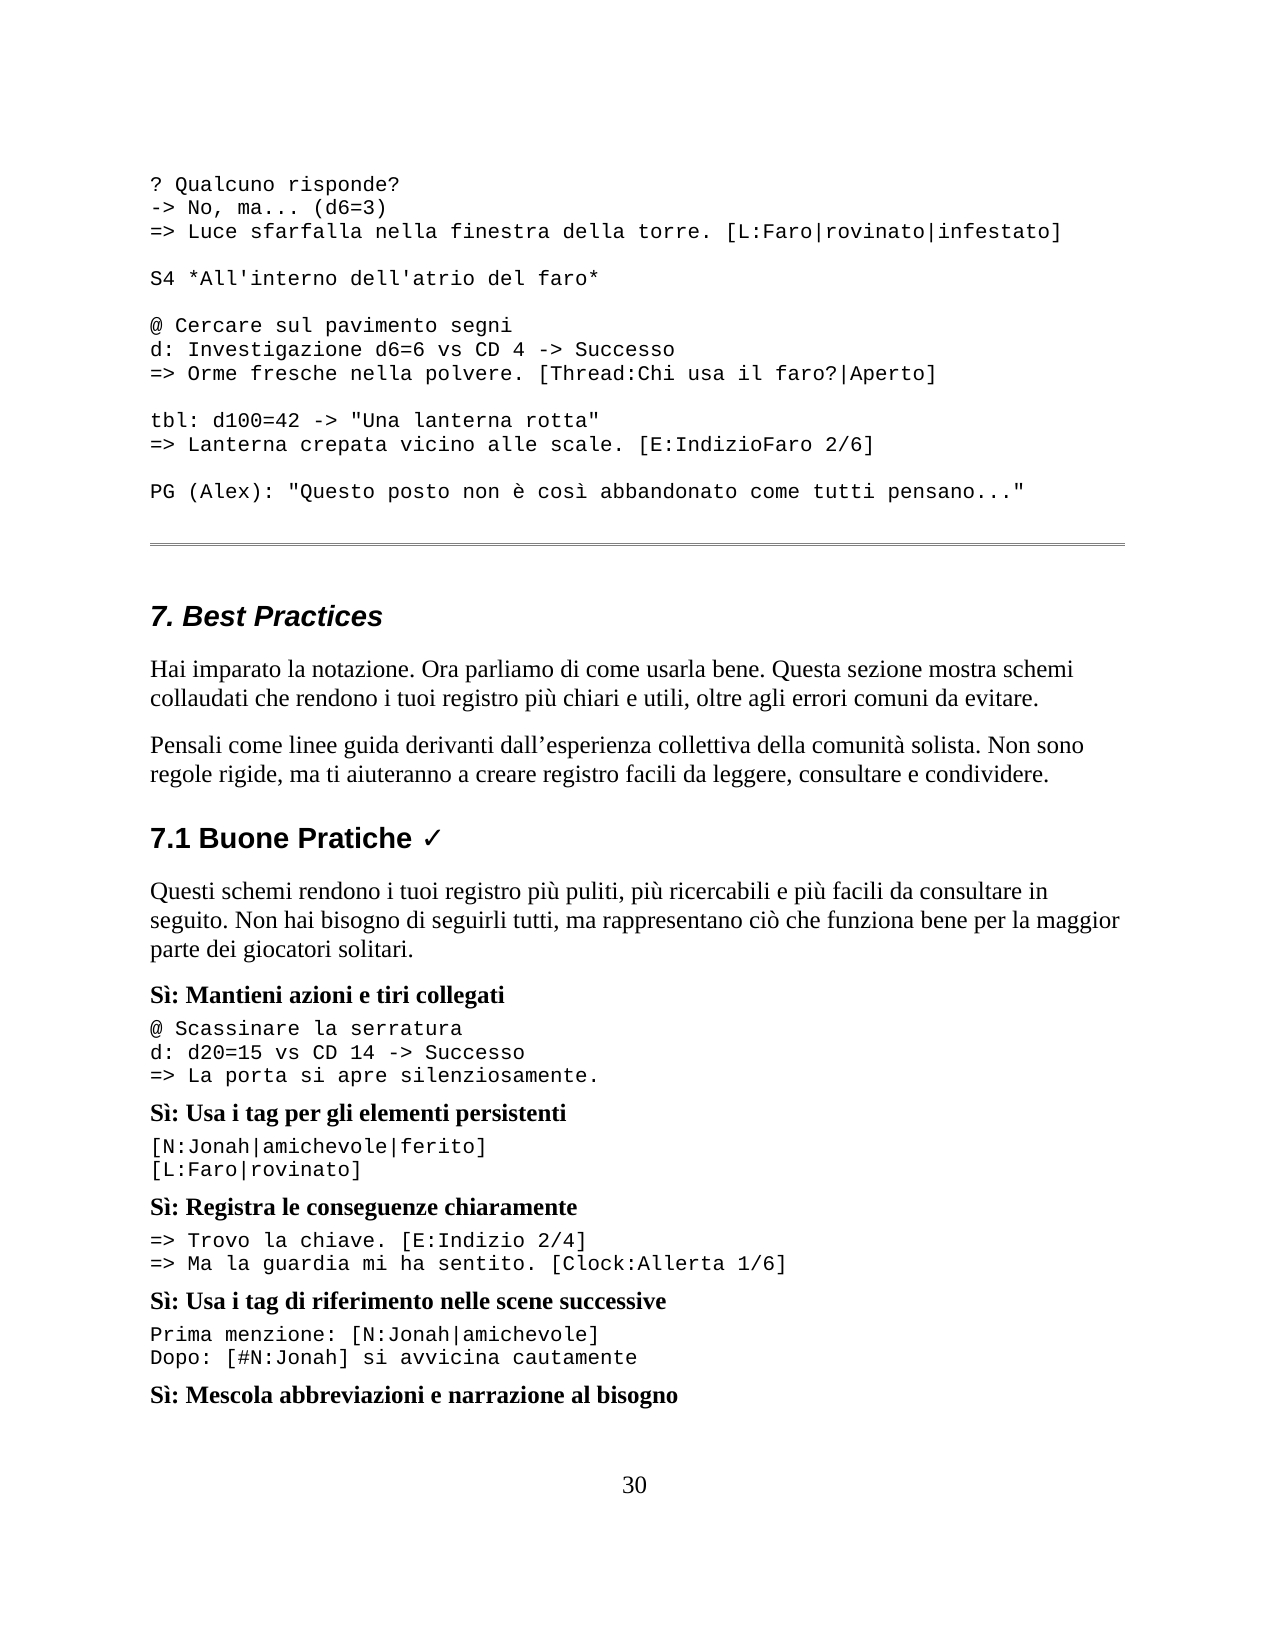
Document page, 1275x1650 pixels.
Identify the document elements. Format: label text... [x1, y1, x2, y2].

text => Orme fresche nella polvere. [Thread:Chi usa il faro?|Aperto] [150, 363, 1125, 386]
text => La porta si apre silenziosamente. [150, 1066, 1125, 1089]
text Prima menzione: [N:Jonah|amichevole] [150, 1324, 1125, 1347]
text Hai imparato la notazione. Ora parliamo di come usarla bene. Questa sezione mostra schemi collaudati che rendono i tuoi registro più chiari e utili, oltre agli errori comuni da evitare. [150, 654, 1125, 712]
text tbl: d100=42 -> "Una lanterna rotta" [150, 410, 1125, 434]
text Dopo: [#N:Jonah] si avvicina cautamente [150, 1347, 1125, 1371]
text Pensali come linee guida derivanti dall’esperienza collettiva della comunità solista. Non sono regole rigide, ma ti aiuteranno a creare registro facili da leggere, consultare e condividere. [150, 730, 1125, 787]
text [N:Jonah|amichevole|ferito] [150, 1136, 1125, 1159]
text [L:Faro|rovinato] [150, 1159, 1125, 1183]
text S4 *All'interno dell'atrio del faro* [150, 268, 1125, 292]
text -> No, ma... (d6=3) [150, 197, 1125, 221]
text Questi schemi rendono i tuoi registro più puliti, più ricercabili e più facili da consultare in seguito. Non hai bisogno di seguirli tutti, ma rappresentano ciò che funziona bene per la maggior parte dei giocatori solitari. [150, 876, 1125, 963]
text ? Qualcuno risponde? [150, 174, 1125, 197]
text Sì: Usa i tag per gli elementi persistenti [150, 1098, 1125, 1127]
text Sì: Mescola abbreviazioni e narrazione al bisogno [150, 1380, 1125, 1409]
text => Ma la guardia mi ha sentito. [Clock:Allerta 1/6] [150, 1253, 1125, 1277]
text Sì: Mantieni azioni e tiri collegati [150, 981, 1125, 1009]
text PG (Alex): "Questo posto non è così abbandonato come tutti pensano..." [150, 481, 1125, 505]
text => Trovo la chiave. [E:Indizio 2/4] [150, 1230, 1125, 1253]
text => Luce sfarfalla nella finestra della torre. [L:Faro|rovinato|infestato] [150, 221, 1125, 244]
text d: d20=15 vs CD 14 -> Successo [150, 1042, 1125, 1066]
subtitle 7.1 Buone Pratiche ✓ [150, 821, 1125, 855]
text => Lanterna crepata vicino alle scale. [E:IndizioFaro 2/6] [150, 434, 1125, 457]
text Sì: Usa i tag di riferimento nelle scene successive [150, 1286, 1125, 1315]
subtitle 7. Best Practices [150, 599, 1125, 633]
text @ Cercare sul pavimento segni [150, 316, 1125, 339]
text Sì: Registra le conseguenze chiaramente [150, 1192, 1125, 1221]
text @ Scassinare la serratura [150, 1018, 1125, 1042]
text d: Investigazione d6=6 vs CD 4 -> Successo [150, 339, 1125, 363]
